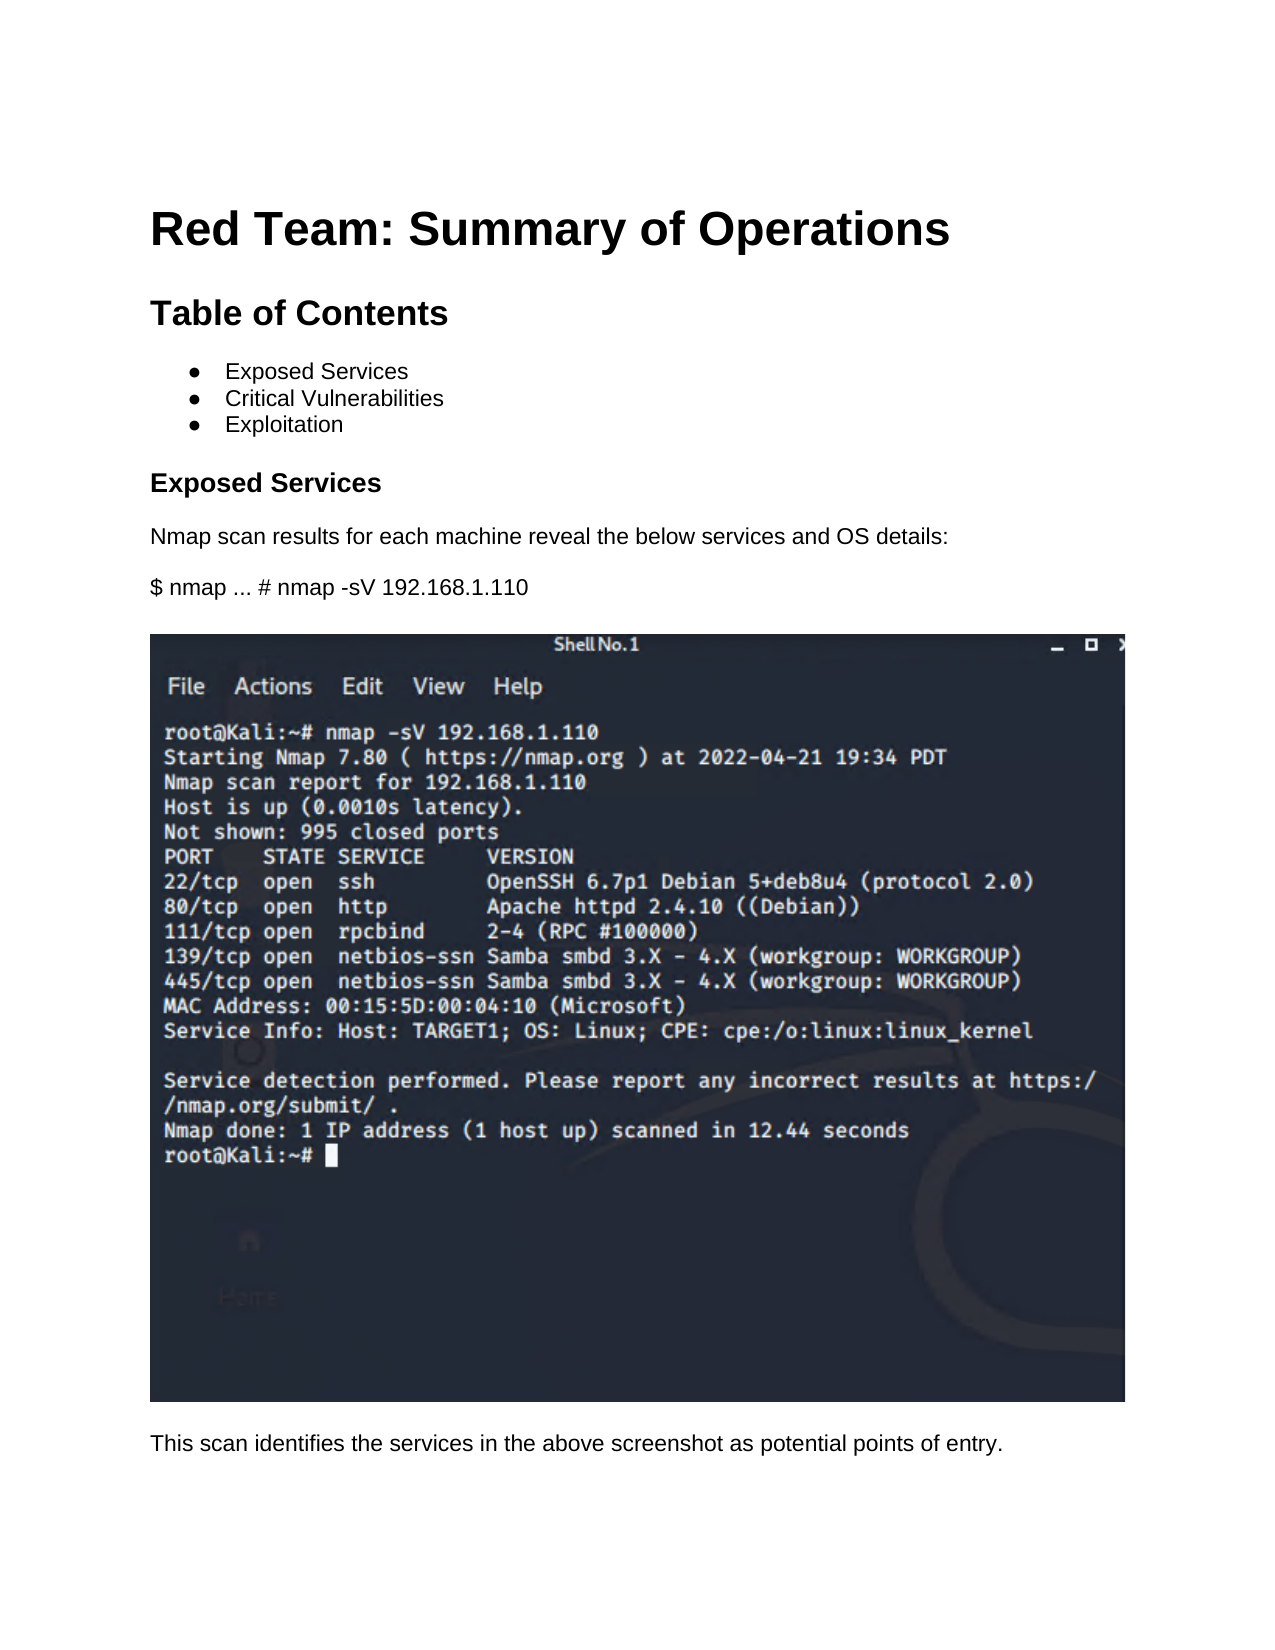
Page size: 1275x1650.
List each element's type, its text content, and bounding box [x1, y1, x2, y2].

list Critical Vulnerabilities [187, 385, 1125, 411]
subtitle Exposed Services [150, 467, 1125, 498]
text $ nmap ... # nmap -sV 192.168.1.110 [150, 574, 1125, 601]
text Nmap scan results for each machine reveal the below services and OS details: [150, 523, 1125, 549]
subtitle Table of Contents [150, 293, 1125, 333]
subtitle Red Team: Summary of Operations [150, 200, 1125, 255]
text This scan identifies the services in the above screenshot as potential points of entry. [150, 1430, 1125, 1456]
list Exploitation [187, 411, 1125, 437]
list Exposed Services [187, 358, 1125, 385]
picture [150, 634, 1125, 1402]
